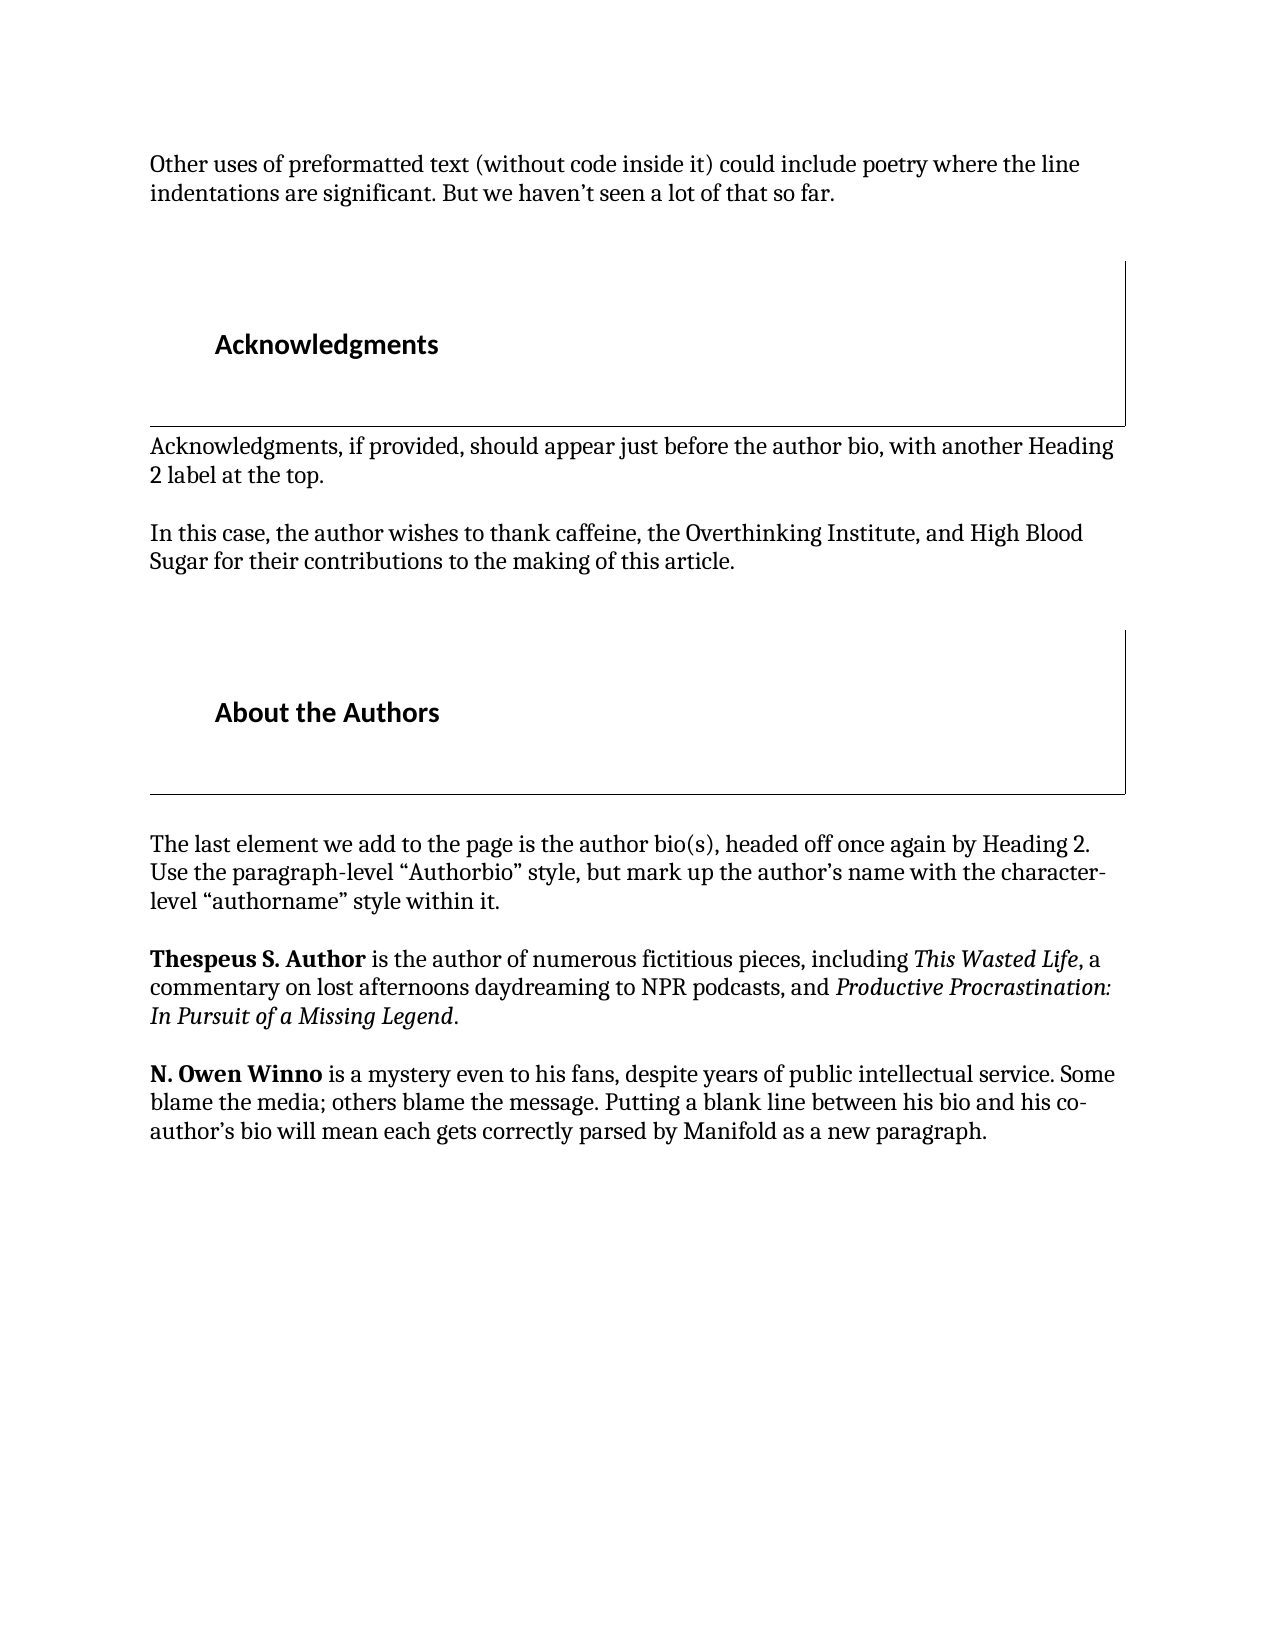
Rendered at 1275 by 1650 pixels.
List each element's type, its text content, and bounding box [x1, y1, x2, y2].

text N. Owen Winno is a mystery even to his fans, despite years of public intellectual service. Some blame the media; others blame the message. Putting a blank line between his bio and his co-author’s bio will mean each gets correctly parsed by Manifold as a new paragraph. [150, 1059, 1125, 1146]
text Other uses of preformatted text (without code inside it) could include poetry where the line indentations are significant. But we haven’t seen a lot of that so far. [150, 150, 1125, 207]
subtitle Acknowledgments [150, 261, 1125, 426]
text In this case, the author wishes to thank caffeine, the Overthinking Institute, and High Blood Sugar for their contributions to the making of this article. [150, 518, 1125, 576]
subtitle About the Authors [150, 630, 1125, 794]
text Thespeus S. Author is the author of numerous fictitious pieces, including This Wasted Life, a commentary on lost afternoons daydreaming to NPR podcasts, and Productive Procrastination: In Pursuit of a Missing Legend. [150, 944, 1125, 1031]
text The last element we add to the page is the author bio(s), headed off once again by Heading 2. Use the paragraph-level “Authorbio” style, but mark up the author’s name with the character-level “authorname” style within it. [150, 829, 1125, 916]
text Acknowledgments, if provided, should appear just before the author bio, with another Heading 2 label at the top. [150, 432, 1125, 490]
